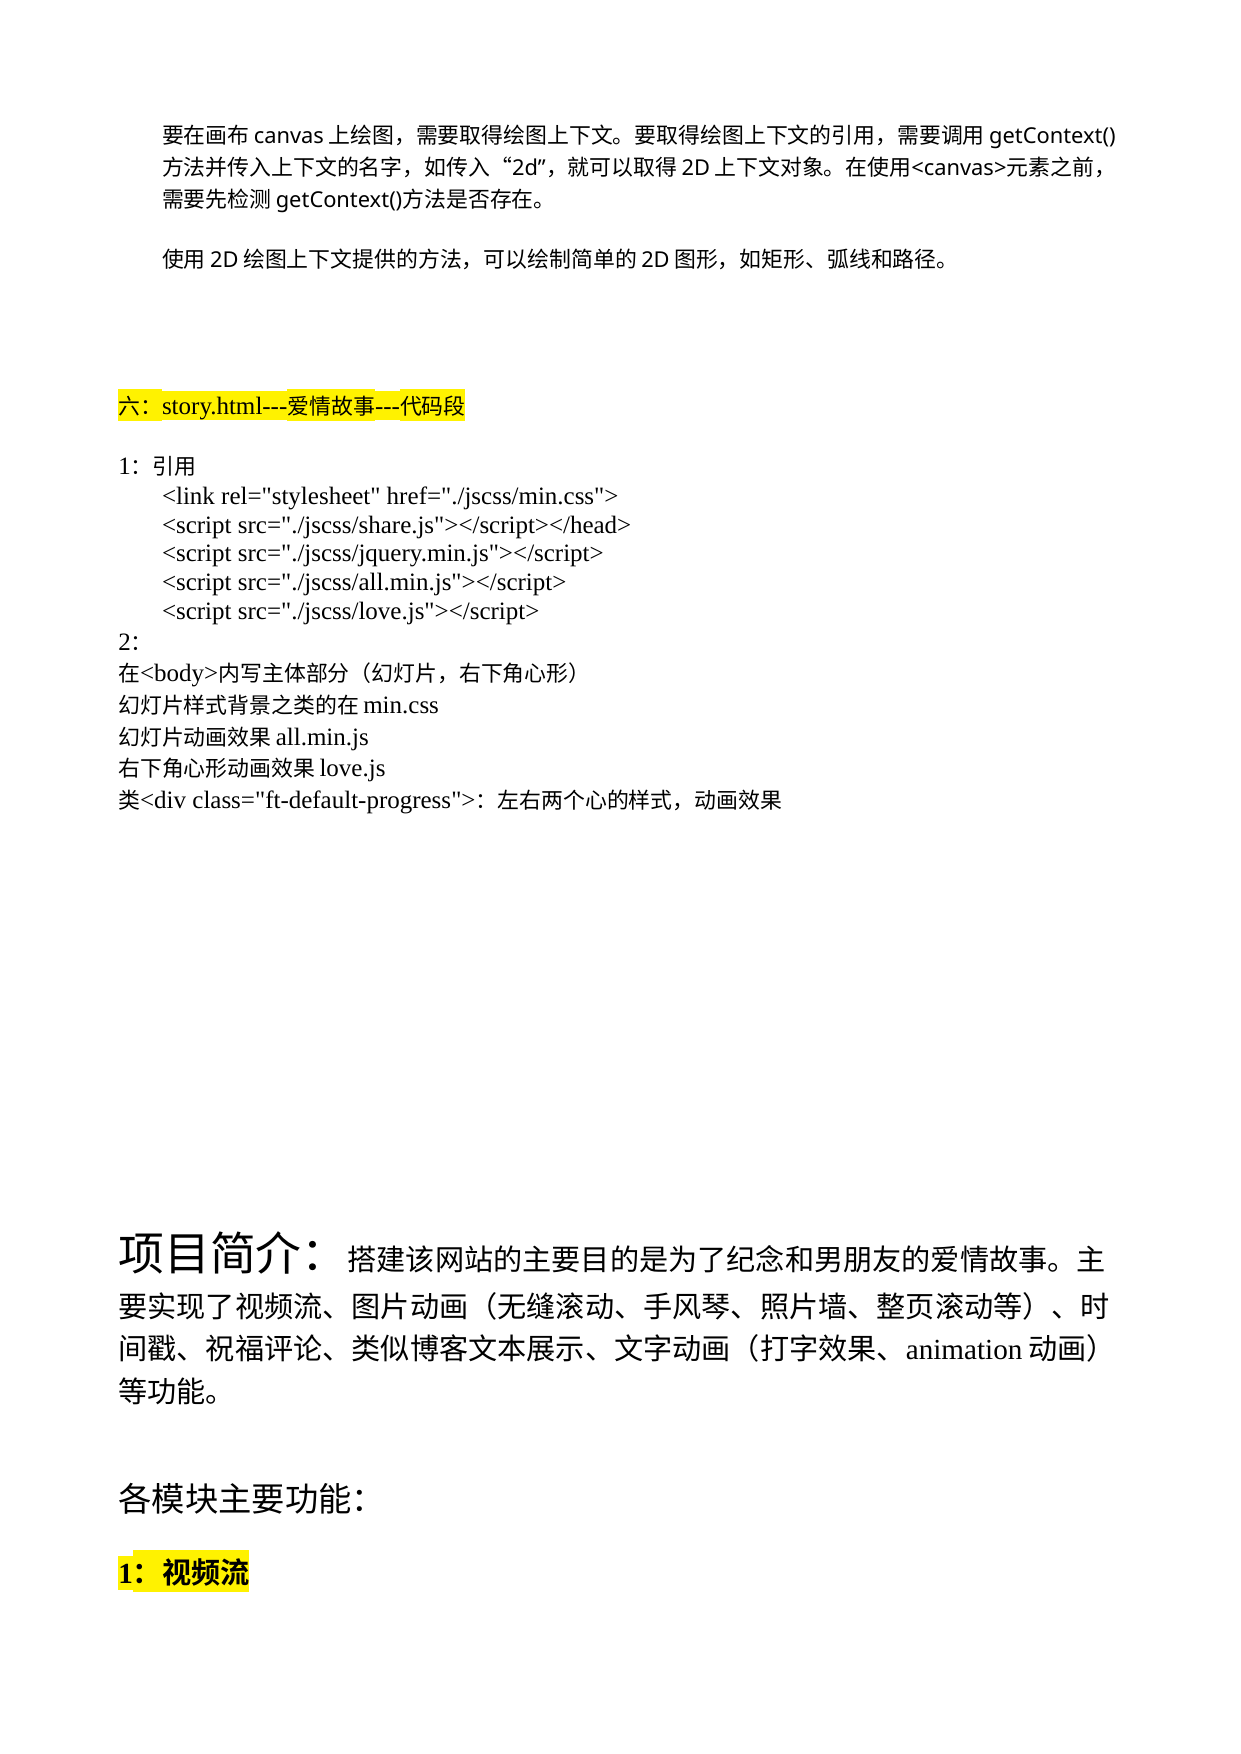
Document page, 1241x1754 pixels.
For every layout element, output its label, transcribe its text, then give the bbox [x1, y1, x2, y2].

text <script src="./jscss/jquery.min.js"></script> [118, 538, 1122, 567]
text 1：视频流 [118, 1550, 1122, 1592]
text 类<div class="ft-default-progress">：左右两个心的样式，动画效果 [118, 783, 1122, 815]
text 2： [118, 625, 1122, 656]
text 要在画布canvas上绘图，需要取得绘图上下文。要取得绘图上下文的引用，需要调用getContext() 方法并传入上下文的名字，如传入“2d”，就可以取得2D上下文对象。在使用<canvas>元素之前， 需要先检测getContext()方法是否存在。 [118, 118, 1122, 213]
text 使用2D绘图上下文提供的方法，可以绘制简单的2D图形，如矩形、弧线和路径。 [118, 242, 1122, 274]
text 幻灯片动画效果all.min.js [118, 720, 1122, 751]
text 幻灯片样式背景之类的在min.css [118, 688, 1122, 720]
text 右下角心形动画效果love.js [118, 751, 1122, 783]
text 在<body>内写主体部分（幻灯片，右下角心形） [118, 656, 1122, 688]
text <script src="./jscss/share.js"></script></head> [118, 510, 1122, 538]
text <link rel="stylesheet" href="./jscss/min.css"> [118, 481, 1122, 510]
text 六：story.html---爱情故事---代码段 [118, 389, 1122, 421]
text <script src="./jscss/all.min.js"></script> [118, 567, 1122, 596]
text 项目简介：搭建该网站的主要目的是为了纪念和男朋友的爱情故事。主要实现了视频流、图片动画（无缝滚动、手风琴、照片墙、整页滚动等）、时间戳、祝福评论、类似博客文本展示、文字动画（打字效果、animation动画）等功能。 [118, 1217, 1122, 1411]
text <script src="./jscss/love.js"></script> [118, 596, 1122, 625]
text 各模块主要功能： [118, 1473, 1122, 1521]
text 1：引用 [118, 449, 1122, 481]
